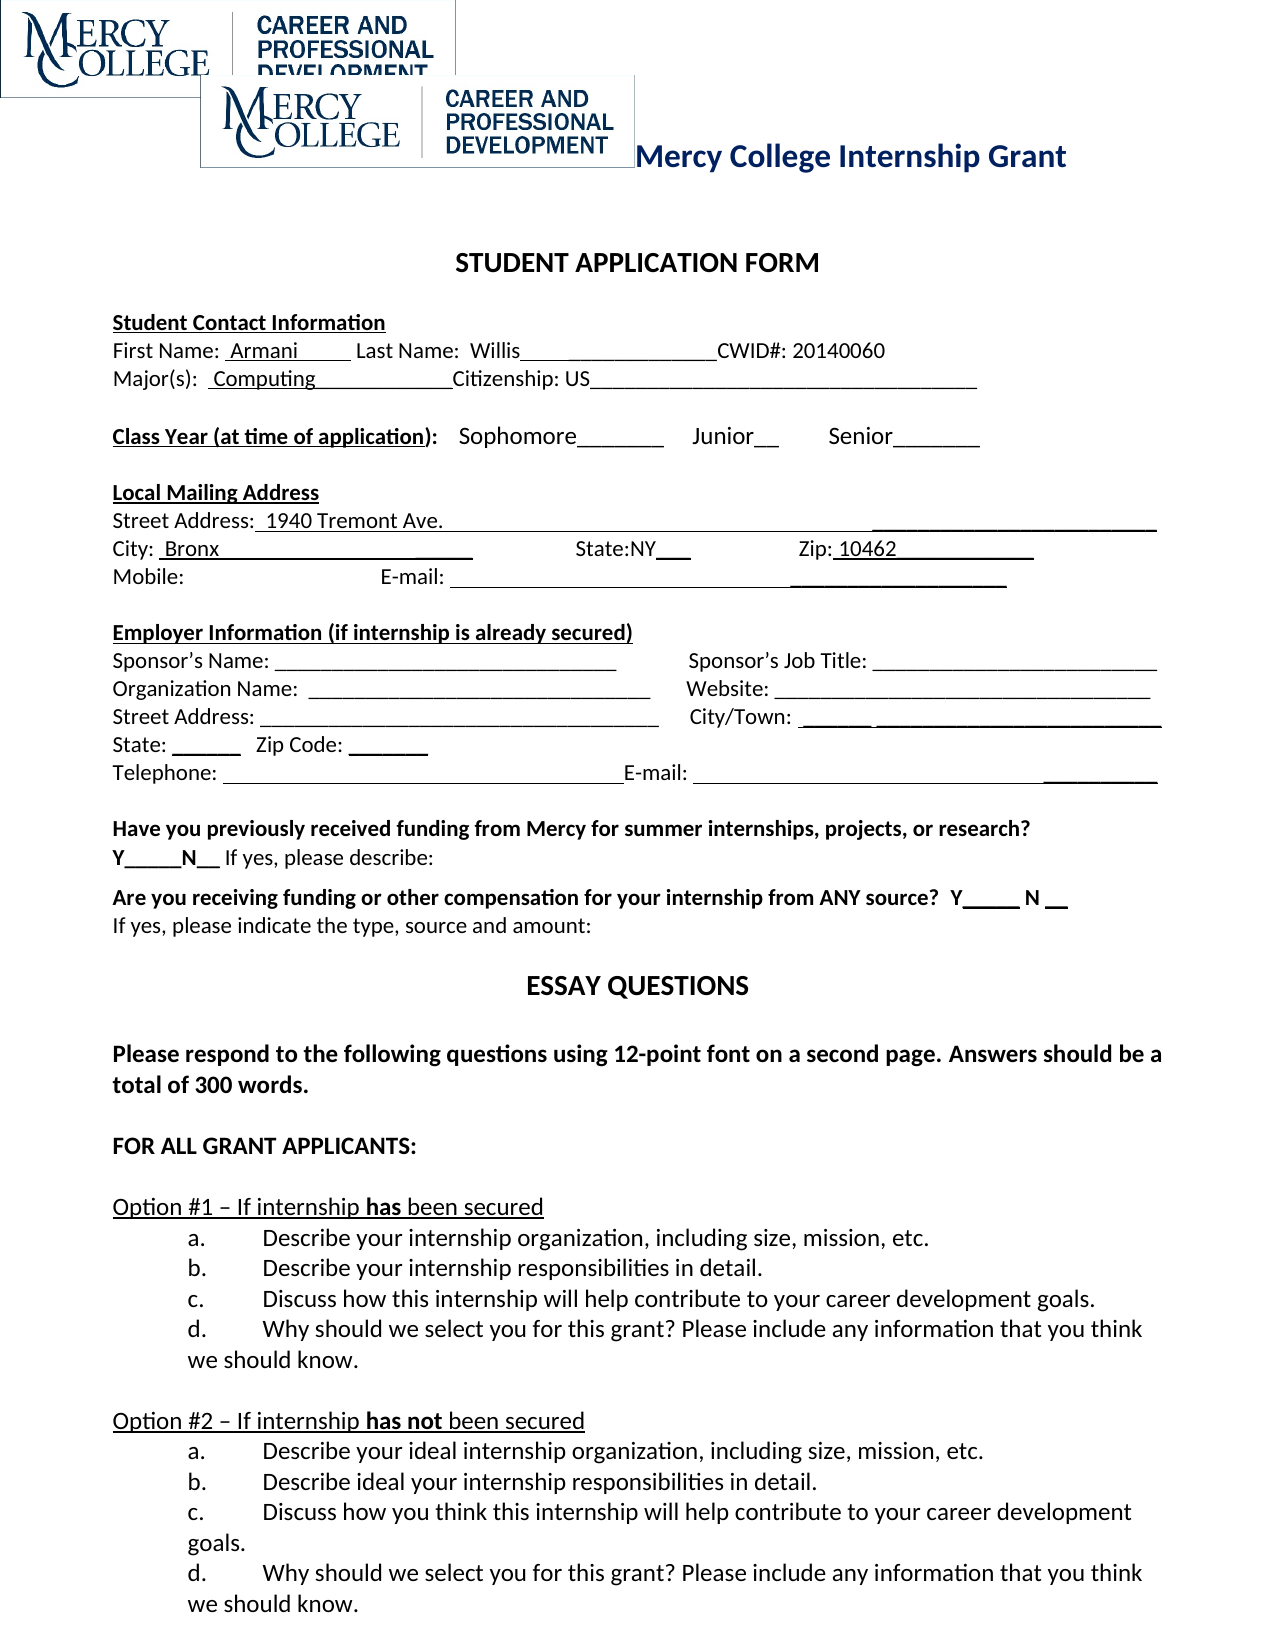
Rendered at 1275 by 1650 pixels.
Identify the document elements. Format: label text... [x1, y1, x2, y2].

list Describe your internship responsibilities in detail. [187, 1252, 1162, 1283]
text FOR ALL GRANT APPLICANTS: [112, 1130, 1162, 1161]
text Employer Information (if internship is already secured) [112, 618, 1162, 646]
text First Name: Armani Last Name: Willis _____________ CWID#: 20140060 [112, 336, 1162, 364]
text Please respond to the following questions using 12-point font on a second page. Answers should be a total of 300 words. [112, 1039, 1162, 1100]
list Why should we select you for this grant? Please include any information that you think we should know. [187, 1313, 1162, 1374]
text Mobile: E-mail: ___________________ [112, 562, 1162, 590]
text Student Contact Information [112, 308, 1162, 336]
text City: Bronx _____ State:NY___ Zip: 10462 ____________ [112, 534, 1162, 562]
text Organization Name: ______________________________ Website: _________________________________ [112, 674, 1162, 702]
text If yes, please indicate the type, source and amount: [112, 911, 1162, 939]
list Describe ideal your internship responsibilities in detail. [187, 1466, 1162, 1496]
text Telephone: E-mail: __________ [112, 758, 1162, 787]
text Have you previously received funding from Mercy for summer internships, projects, or research? Y_____N__ If yes, please describe: [112, 814, 1118, 871]
text Street Address: 1940 Tremont Ave. _________________________ [112, 506, 1162, 534]
picture [0, 0, 635, 168]
list Discuss how this internship will help contribute to your career development goals. [187, 1283, 1162, 1313]
subtitle STUDENT APPLICATION FORM [112, 244, 1162, 280]
text Major(s): Computing____________Citizenship: US__________________________________ [112, 364, 1162, 392]
text ESSAY QUESTIONS [112, 967, 1162, 1003]
text Sponsor’s Name: ______________________________ Sponsor’s Job Title: _________________________ [112, 646, 1162, 674]
text Street Address: ___________________________________ City/Town: ______ _________________________ [112, 702, 1162, 731]
list Discuss how you think this internship will help contribute to your career development goals. [187, 1496, 1162, 1557]
list Why should we select you for this grant? Please include any information that you think we should know. [187, 1557, 1162, 1618]
list Describe your internship organization, including size, mission, etc. [187, 1222, 1162, 1252]
text State: ______ Zip Code: _______ [112, 731, 1162, 758]
text Option #1 – If internship has been secured [112, 1191, 1162, 1222]
text Local Mailing Address [112, 478, 1162, 506]
text Are you receiving funding or other compensation for your internship from ANY source? Y_____ N __ [112, 883, 1118, 911]
text Option #2 – If internship has not been secured [112, 1405, 1162, 1435]
list Describe your ideal internship organization, including size, mission, etc. [187, 1435, 1162, 1466]
text Class Year (at time of application): Sophomore_______ Junior__ Senior_______ [112, 420, 1162, 450]
